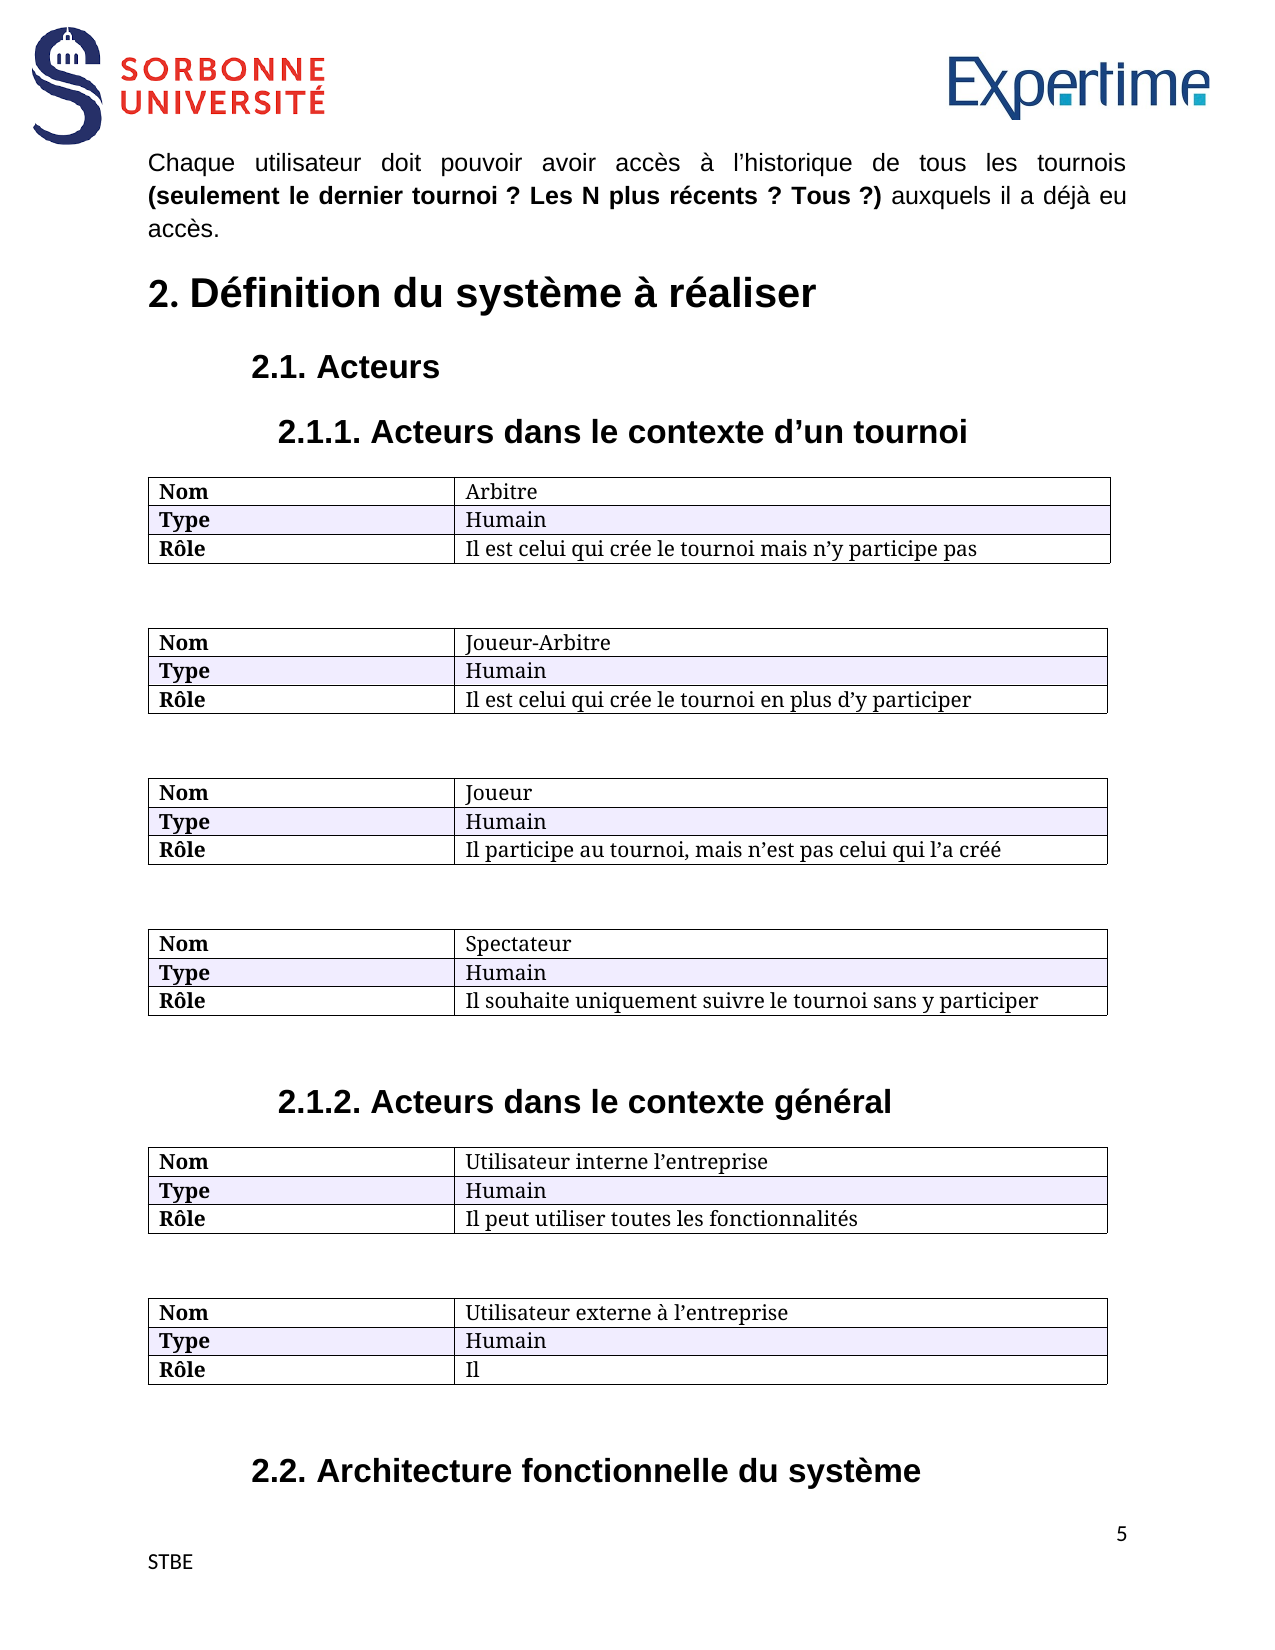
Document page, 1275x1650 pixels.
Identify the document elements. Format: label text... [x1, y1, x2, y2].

list Acteurs dans le contexte d’un tournoi [278, 412, 1127, 450]
table_cell Humain [455, 1328, 1107, 1355]
table_cell Humain [455, 657, 1107, 684]
table_cell Il peut utiliser toutes les fonctionnalités [455, 1205, 1107, 1233]
table_header Arbitre [455, 478, 1110, 505]
table_cell Il souhaite uniquement suivre le tournoi sans y participer [455, 987, 1107, 1014]
list Acteurs [251, 347, 1127, 385]
table_cell Rôle [149, 1356, 454, 1384]
table_cell Rôle [149, 535, 454, 562]
table_header Utilisateur interne l’entreprise [455, 1148, 1107, 1176]
list Définition du système à réaliser [148, 267, 1127, 318]
table_cell Type [149, 1177, 454, 1204]
table_cell Il est celui qui crée le tournoi en plus d’y participer [455, 686, 1107, 713]
list Acteurs dans le contexte général [278, 1082, 1127, 1121]
table_header Nom [149, 478, 454, 505]
table_header Joueur [455, 779, 1107, 807]
table_header Nom [149, 930, 454, 957]
table_header Utilisateur externe à l’entreprise [455, 1299, 1107, 1327]
table_cell Humain [455, 1177, 1107, 1204]
picture [945, 52, 1210, 120]
table_cell Type [149, 808, 454, 835]
table_cell Il participe au tournoi, mais n’est pas celui qui l’a créé [455, 836, 1107, 864]
table_cell Type [149, 1328, 454, 1355]
table_cell Il [455, 1356, 1107, 1384]
table_cell Rôle [149, 987, 454, 1014]
table_cell Rôle [149, 1205, 454, 1233]
list Architecture fonctionnelle du système [251, 1451, 1127, 1490]
table_cell Rôle [149, 686, 454, 713]
table_header Joueur-Arbitre [455, 629, 1107, 656]
table_cell Humain [455, 808, 1107, 835]
table_cell Type [149, 506, 454, 534]
table_cell Type [149, 657, 454, 684]
table_header Nom [149, 779, 454, 807]
table_header Nom [149, 1299, 454, 1327]
table_cell Rôle [149, 836, 454, 864]
table_cell Humain [455, 959, 1107, 986]
table_header Spectateur [455, 930, 1107, 957]
text Chaque utilisateur doit pouvoir avoir accès à l’historique de tous les tournois (seulement le dernier tournoi ? Les N plus récents ? Tous ?) auxquels il a déjà eu accès. [148, 148, 1127, 242]
table_header Nom [149, 629, 454, 656]
table_cell Humain [455, 506, 1110, 534]
picture [31, 26, 325, 145]
table_cell Type [149, 959, 454, 986]
table_header Nom [149, 1148, 454, 1176]
table_cell Il est celui qui crée le tournoi mais n’y participe pas [455, 535, 1110, 562]
